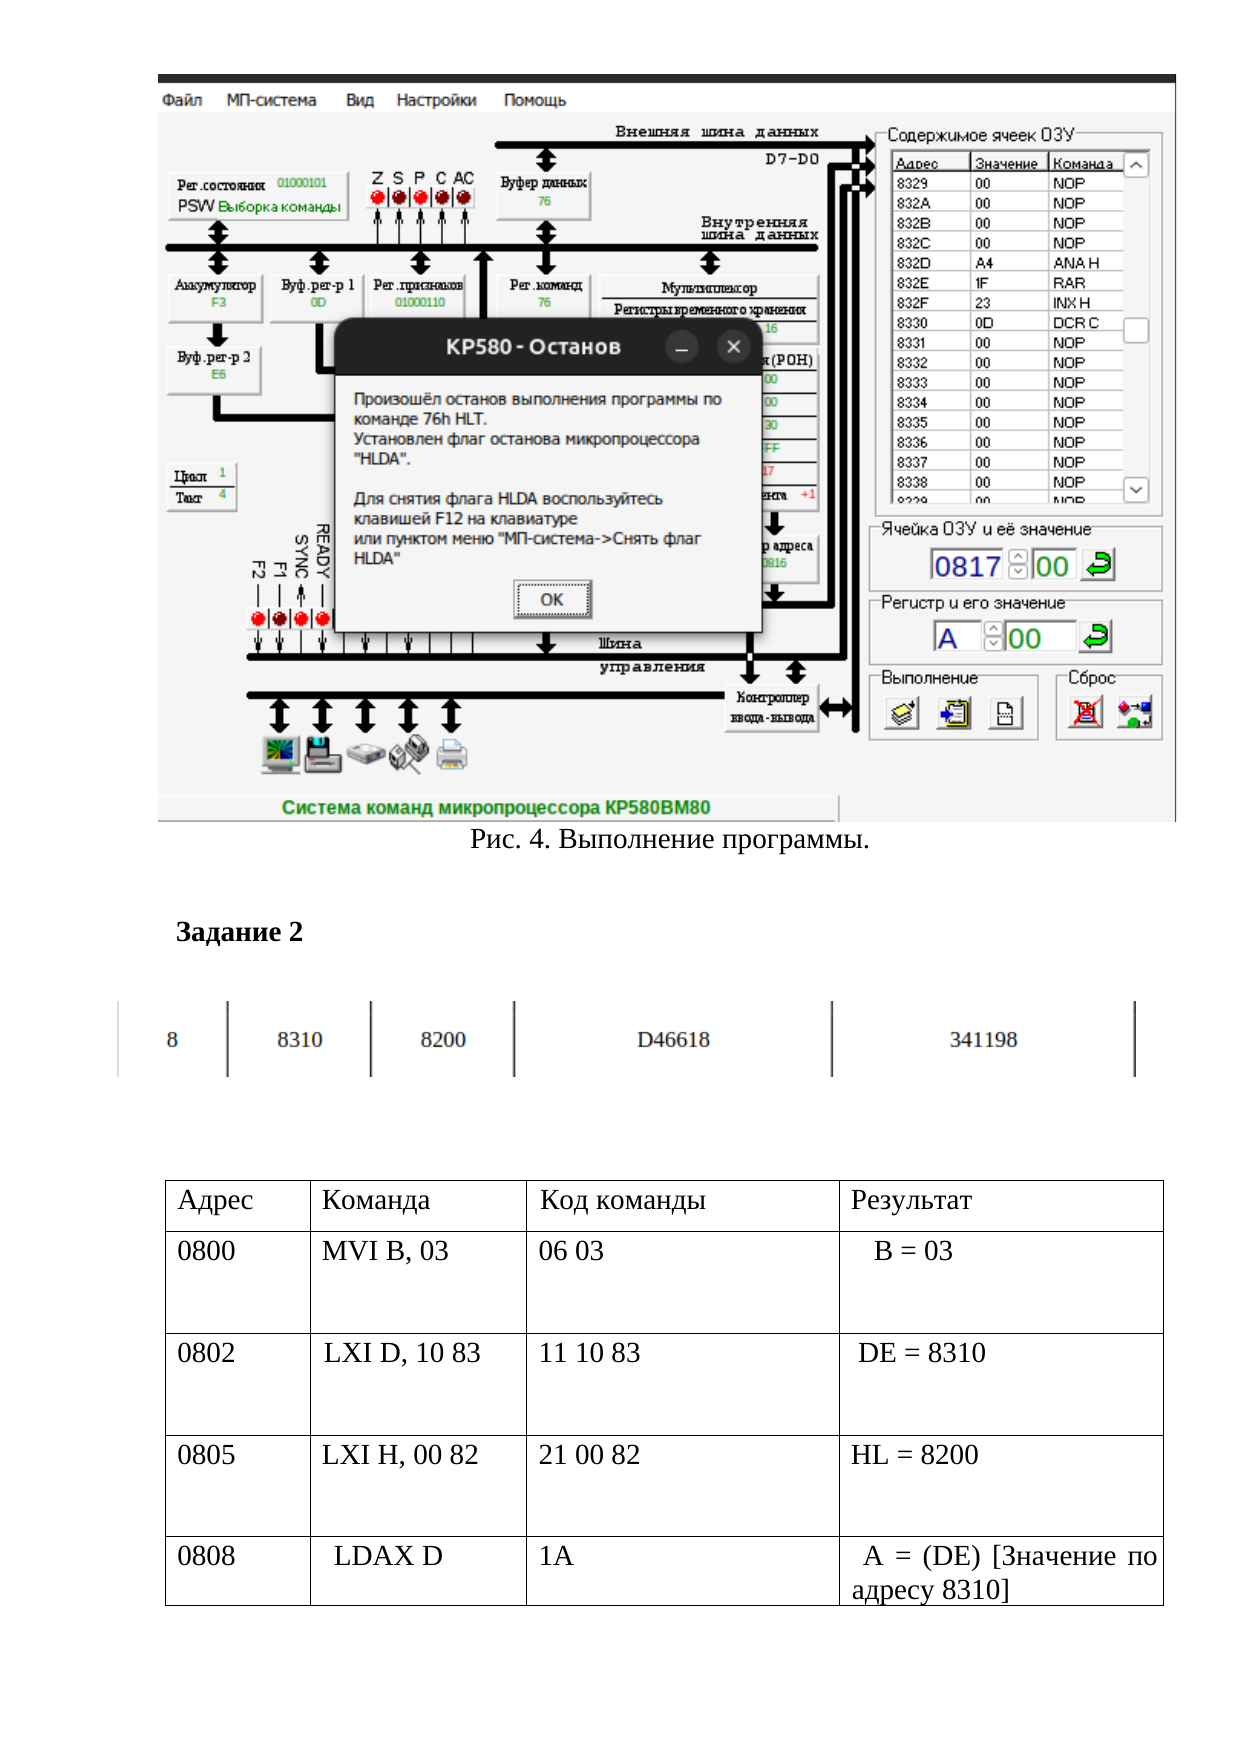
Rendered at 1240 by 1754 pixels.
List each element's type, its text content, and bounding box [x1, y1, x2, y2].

table_header Адрес [166, 1181, 310, 1231]
picture [158, 74, 1177, 822]
text Рис. 4. Выполнение программы. [177, 822, 1163, 855]
table_cell DE = 8310 [840, 1334, 1163, 1434]
table_cell A = (DE) [Значение по адресу 8310] [840, 1537, 1163, 1605]
table_cell 21 00 82 [527, 1436, 839, 1536]
table_cell LDAX D [311, 1537, 526, 1605]
table_cell 1A [527, 1537, 839, 1605]
table_cell 11 10 83 [527, 1334, 839, 1434]
table_header Код команды [527, 1181, 839, 1231]
table_cell HL = 8200 [840, 1436, 1163, 1536]
table_cell LXI D, 10 83 [311, 1334, 526, 1434]
table_cell B = 03 [840, 1232, 1163, 1333]
table_cell 0800 [166, 1232, 310, 1333]
table_cell 0802 [166, 1334, 310, 1434]
table_cell 0805 [166, 1436, 310, 1536]
table_cell MVI B, 03 [311, 1232, 526, 1333]
table_cell 0808 [166, 1537, 310, 1605]
picture [117, 1001, 1136, 1077]
table_cell 06 03 [527, 1232, 839, 1333]
text Задание 2 [176, 914, 1152, 948]
table_cell LXI H, 00 82 [311, 1436, 526, 1536]
table_header Результат [840, 1181, 1163, 1231]
table_header Команда [311, 1181, 526, 1231]
